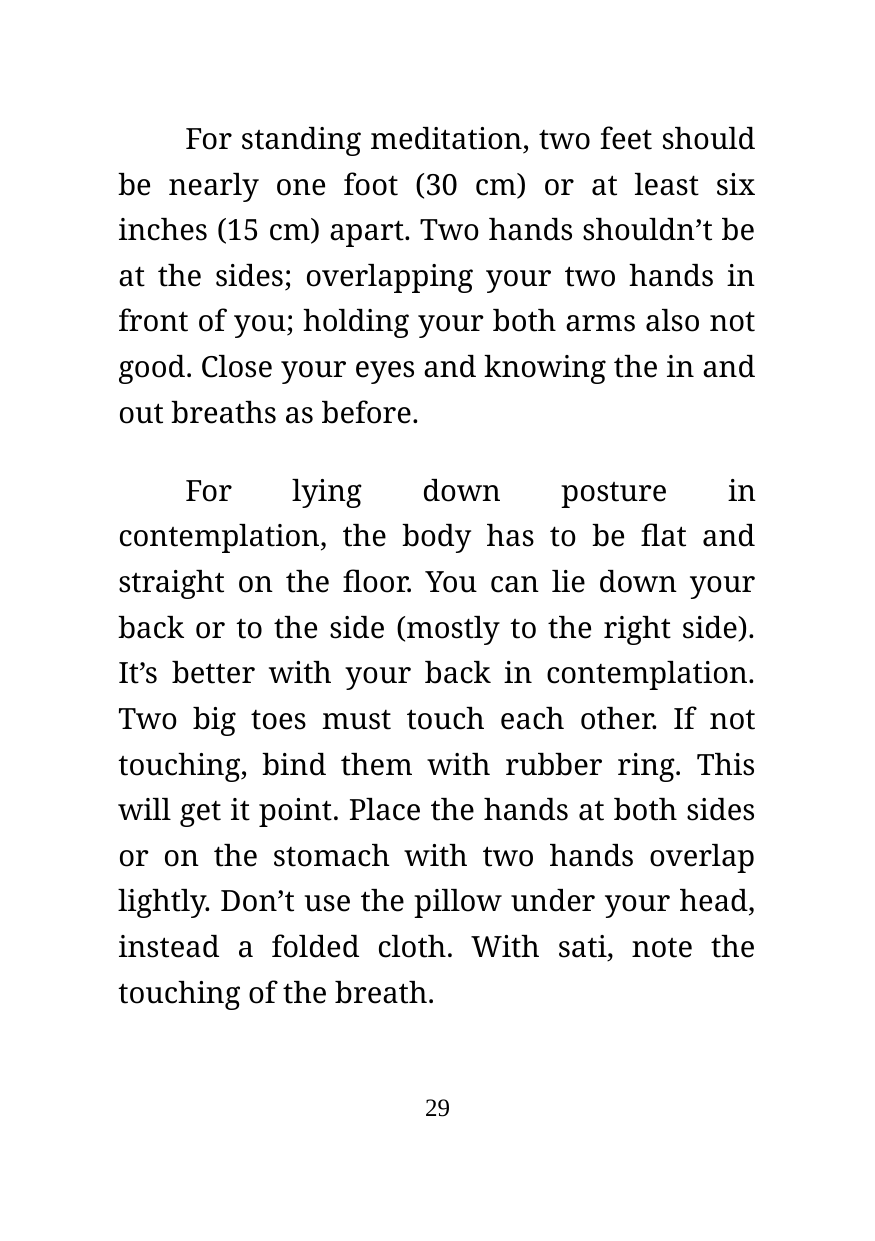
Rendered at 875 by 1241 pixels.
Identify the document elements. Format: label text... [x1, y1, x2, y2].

text For standing meditation, two feet should be nearly one foot (30 cm) or at least six inches (15 cm) apart. Two hands shouldn’t be at the sides; overlapping your two hands in front of you; holding your both arms also not good. Close your eyes and knowing the in and out breaths as before. [118, 118, 756, 432]
text For lying down posture in contemplation, the body has to be flat and straight on the floor. You can lie down your back or to the side (mostly to the right side). It’s better with your back in contemplation. Two big toes must touch each other. If not touching, bind them with rubber ring. This will get it point. Place the hands at both sides or on the stomach with two hands overlap lightly. Don’t use the pillow under your head, instead a folded cloth. With sati, note the touching of the breath. [118, 470, 756, 1012]
